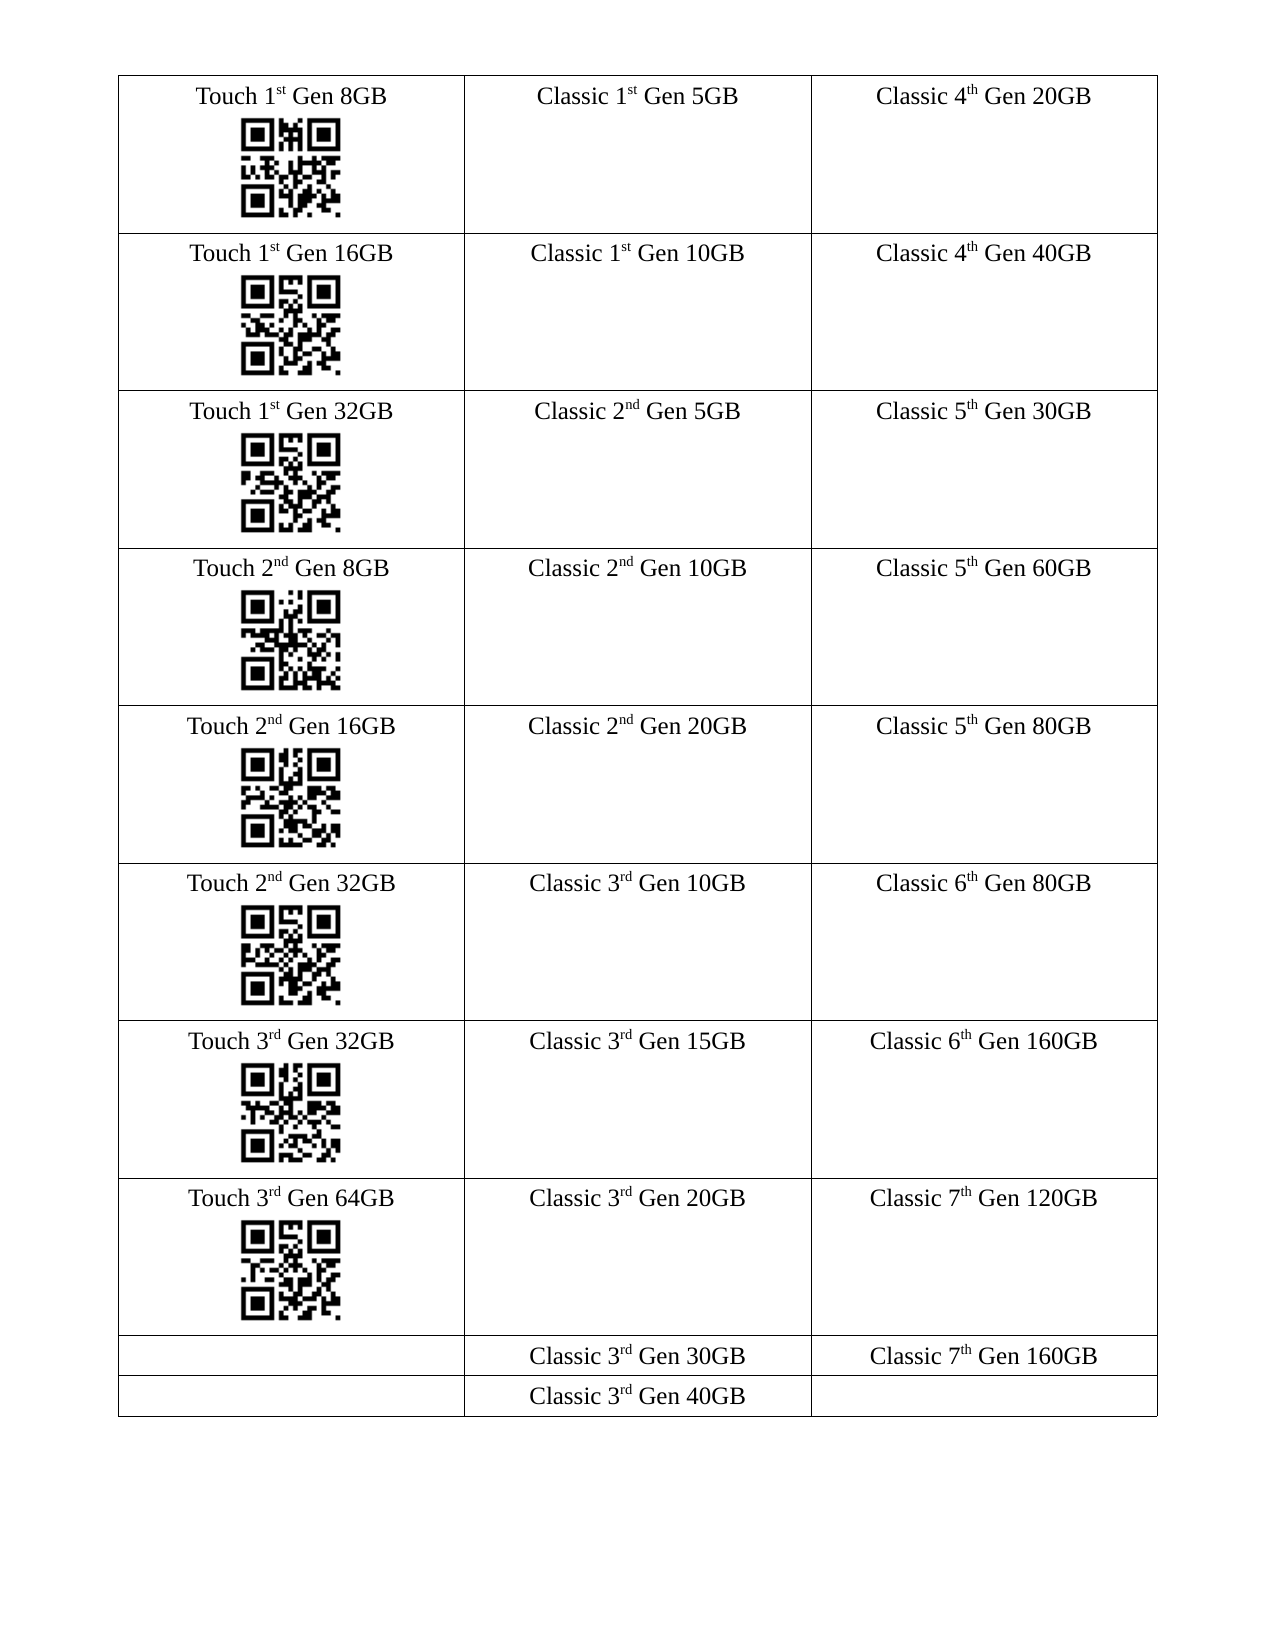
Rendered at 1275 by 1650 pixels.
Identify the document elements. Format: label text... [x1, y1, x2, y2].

table_cell Classic 2nd Gen 20GB [465, 706, 811, 862]
table_cell Classic 7th Gen 120GB [812, 1179, 1157, 1335]
table_cell [812, 1376, 1157, 1416]
picture [232, 1054, 350, 1172]
table_cell Classic 3rd Gen 20GB [465, 1179, 811, 1335]
table_cell Classic 2nd Gen 5GB [465, 391, 811, 547]
table_cell Touch 3rd Gen 32GB [119, 1021, 464, 1177]
picture [232, 424, 350, 542]
table_cell Classic 3rd Gen 30GB [465, 1336, 811, 1375]
table_cell Touch 2nd Gen 32GB [119, 864, 464, 1020]
table_cell Classic 2nd Gen 10GB [465, 549, 811, 705]
table_header Classic 4th Gen 20GB [812, 76, 1157, 232]
table_cell Classic 5th Gen 80GB [812, 706, 1157, 862]
table_cell Touch 1st Gen 32GB [119, 391, 464, 547]
picture [232, 267, 350, 385]
table_cell Classic 1st Gen 10GB [465, 234, 811, 390]
picture [232, 109, 350, 227]
table_cell Classic 3rd Gen 10GB [465, 864, 811, 1020]
table_cell Classic 5th Gen 60GB [812, 549, 1157, 705]
table_header Classic 1st Gen 5GB [465, 76, 811, 232]
table_cell Classic 3rd Gen 40GB [465, 1376, 811, 1416]
table_cell Touch 2nd Gen 8GB [119, 549, 464, 705]
table_cell Classic 5th Gen 30GB [812, 391, 1157, 547]
table_cell Classic 6th Gen 160GB [812, 1021, 1157, 1177]
picture [232, 1212, 350, 1330]
picture [232, 897, 350, 1015]
picture [232, 739, 350, 857]
table_cell [119, 1376, 464, 1416]
table_cell Touch 3rd Gen 64GB [119, 1179, 464, 1335]
table_cell Classic 3rd Gen 15GB [465, 1021, 811, 1177]
table_cell Classic 6th Gen 80GB [812, 864, 1157, 1020]
table_cell Classic 7th Gen 160GB [812, 1336, 1157, 1375]
table_cell Classic 4th Gen 40GB [812, 234, 1157, 390]
table_header Touch 1st Gen 8GB [119, 76, 464, 232]
table_cell Touch 1st Gen 16GB [119, 234, 464, 390]
picture [232, 582, 350, 700]
table_cell Touch 2nd Gen 16GB [119, 706, 464, 862]
table_cell [119, 1336, 464, 1375]
